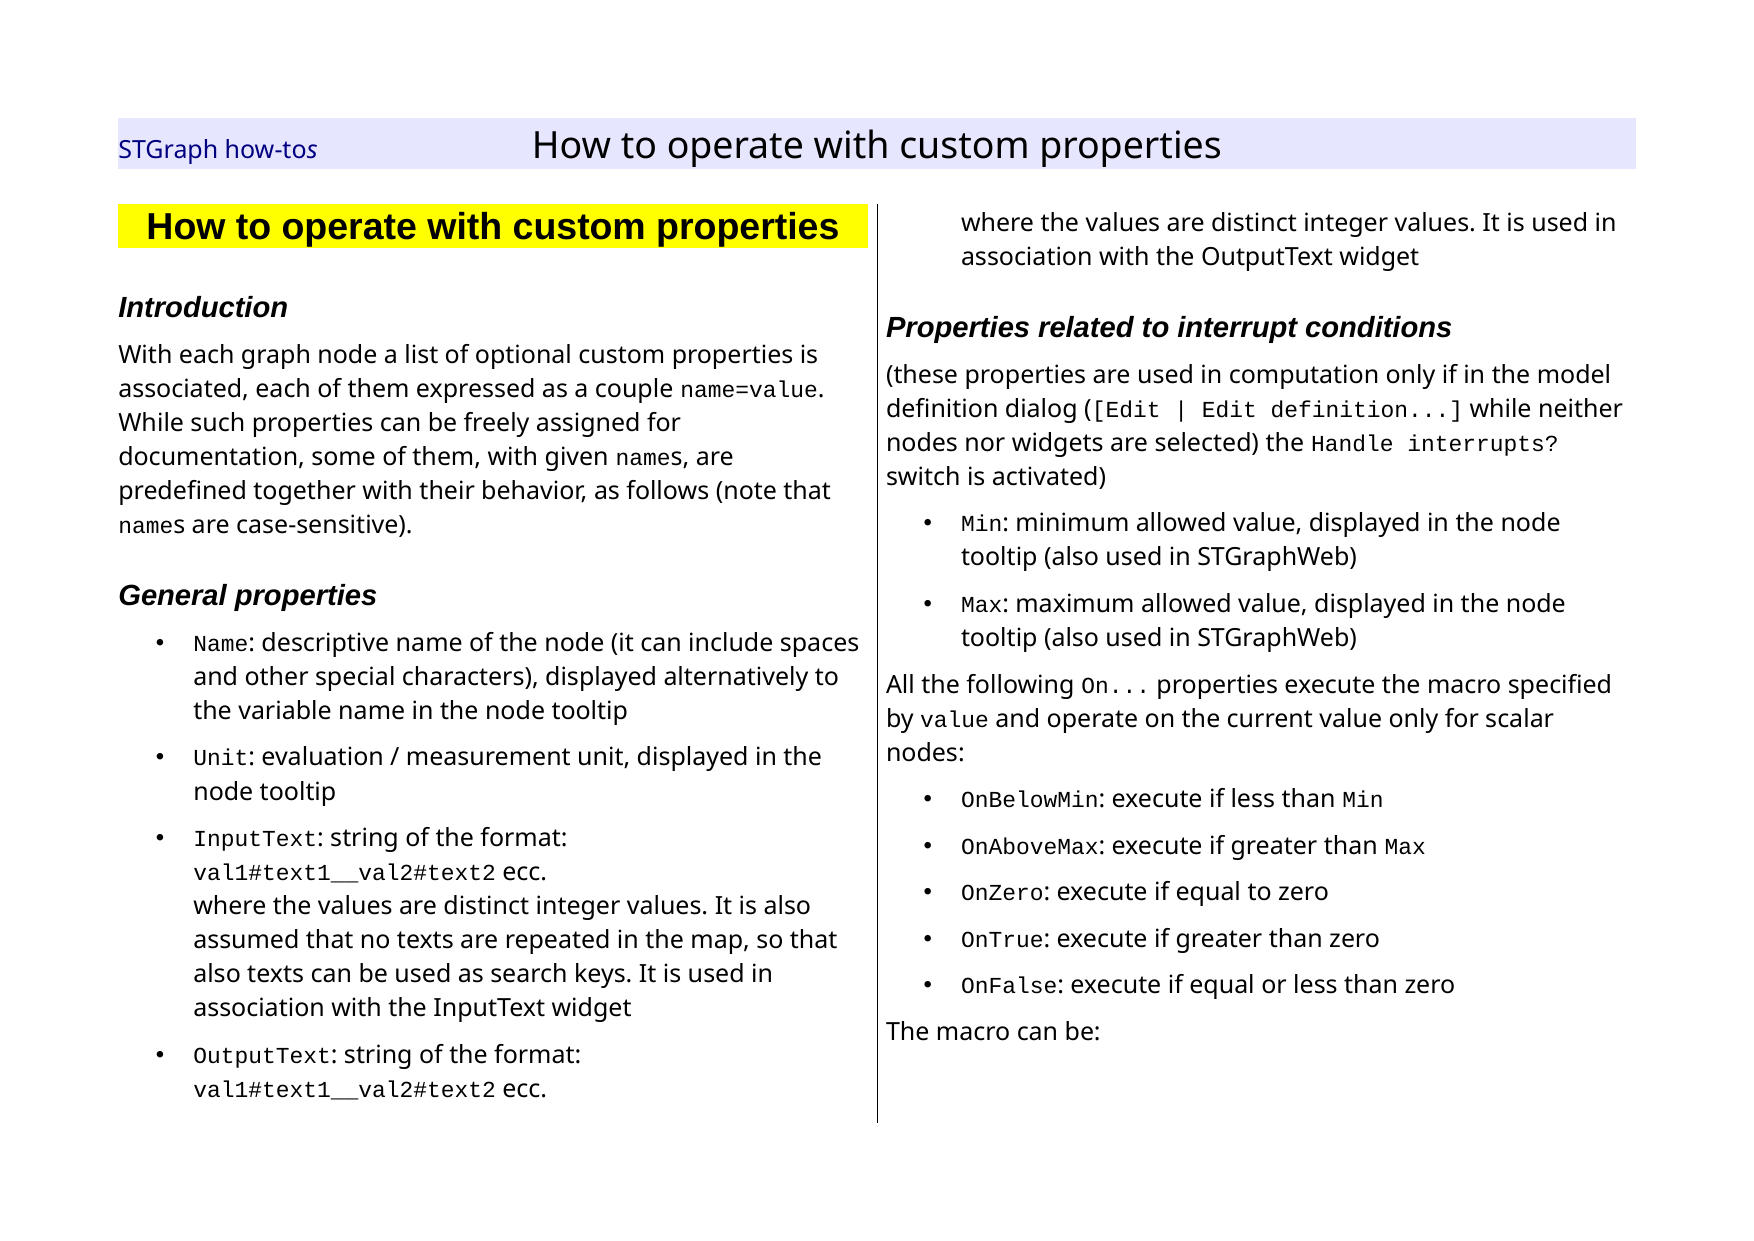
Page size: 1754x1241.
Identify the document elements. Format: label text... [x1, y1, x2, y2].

list OnBelowMin: execute if less than Min [923, 781, 1636, 815]
subtitle General properties [118, 578, 868, 612]
subtitle Properties related to interrupt conditions [886, 310, 1636, 344]
text All the following On... properties execute the macro specified by value and operate on the current value only for scalar nodes: [886, 666, 1636, 768]
list Name: descriptive name of the node (it can include spaces and other special characters), displayed alternatively to the variable name in the node tooltip [156, 624, 868, 727]
text The macro can be: [886, 1014, 1636, 1048]
list OnTrue: execute if greater than zero [923, 921, 1636, 955]
subtitle Introduction [118, 290, 868, 324]
subtitle How to operate with custom properties [118, 204, 868, 248]
list OnZero: execute if equal to zero [923, 874, 1636, 908]
list InputText: string of the format: val1#text1__val2#text2 ecc. where the values are distinct integer values. It is also assumed that no texts are repeated in the map, so that also texts can be used as search keys. It is used in association with the InputText widget [156, 820, 868, 1024]
list Min: minimum allowed value, displayed in the node tooltip (also used in STGraphWeb) [923, 505, 1636, 573]
list OnAboveMax: execute if greater than Max [923, 827, 1636, 862]
text (these properties are used in computation only if in the model definition dialog ([Edit | Edit definition...] while neither nodes nor widgets are selected) the Handle interrupts? switch is activated) [886, 356, 1636, 492]
list OnFalse: execute if equal or less than zero [923, 967, 1636, 1001]
list where the values are distinct integer values. It is used in association with the OutputText widget [923, 204, 1636, 273]
list Unit: evaluation / measurement unit, displayed in the node tooltip [156, 739, 868, 807]
list Max: maximum allowed value, displayed in the node tooltip (also used in STGraphWeb) [923, 586, 1636, 654]
text With each graph node a list of optional custom properties is associated, each of them expressed as a couple name=value. While such properties can be freely assigned for documentation, some of them, with given names, are predefined together with their behavior, as follows (note that names are case-sensitive). [118, 336, 868, 541]
list OutputText: string of the format: val1#text1__val2#text2 ecc. [156, 1037, 868, 1105]
